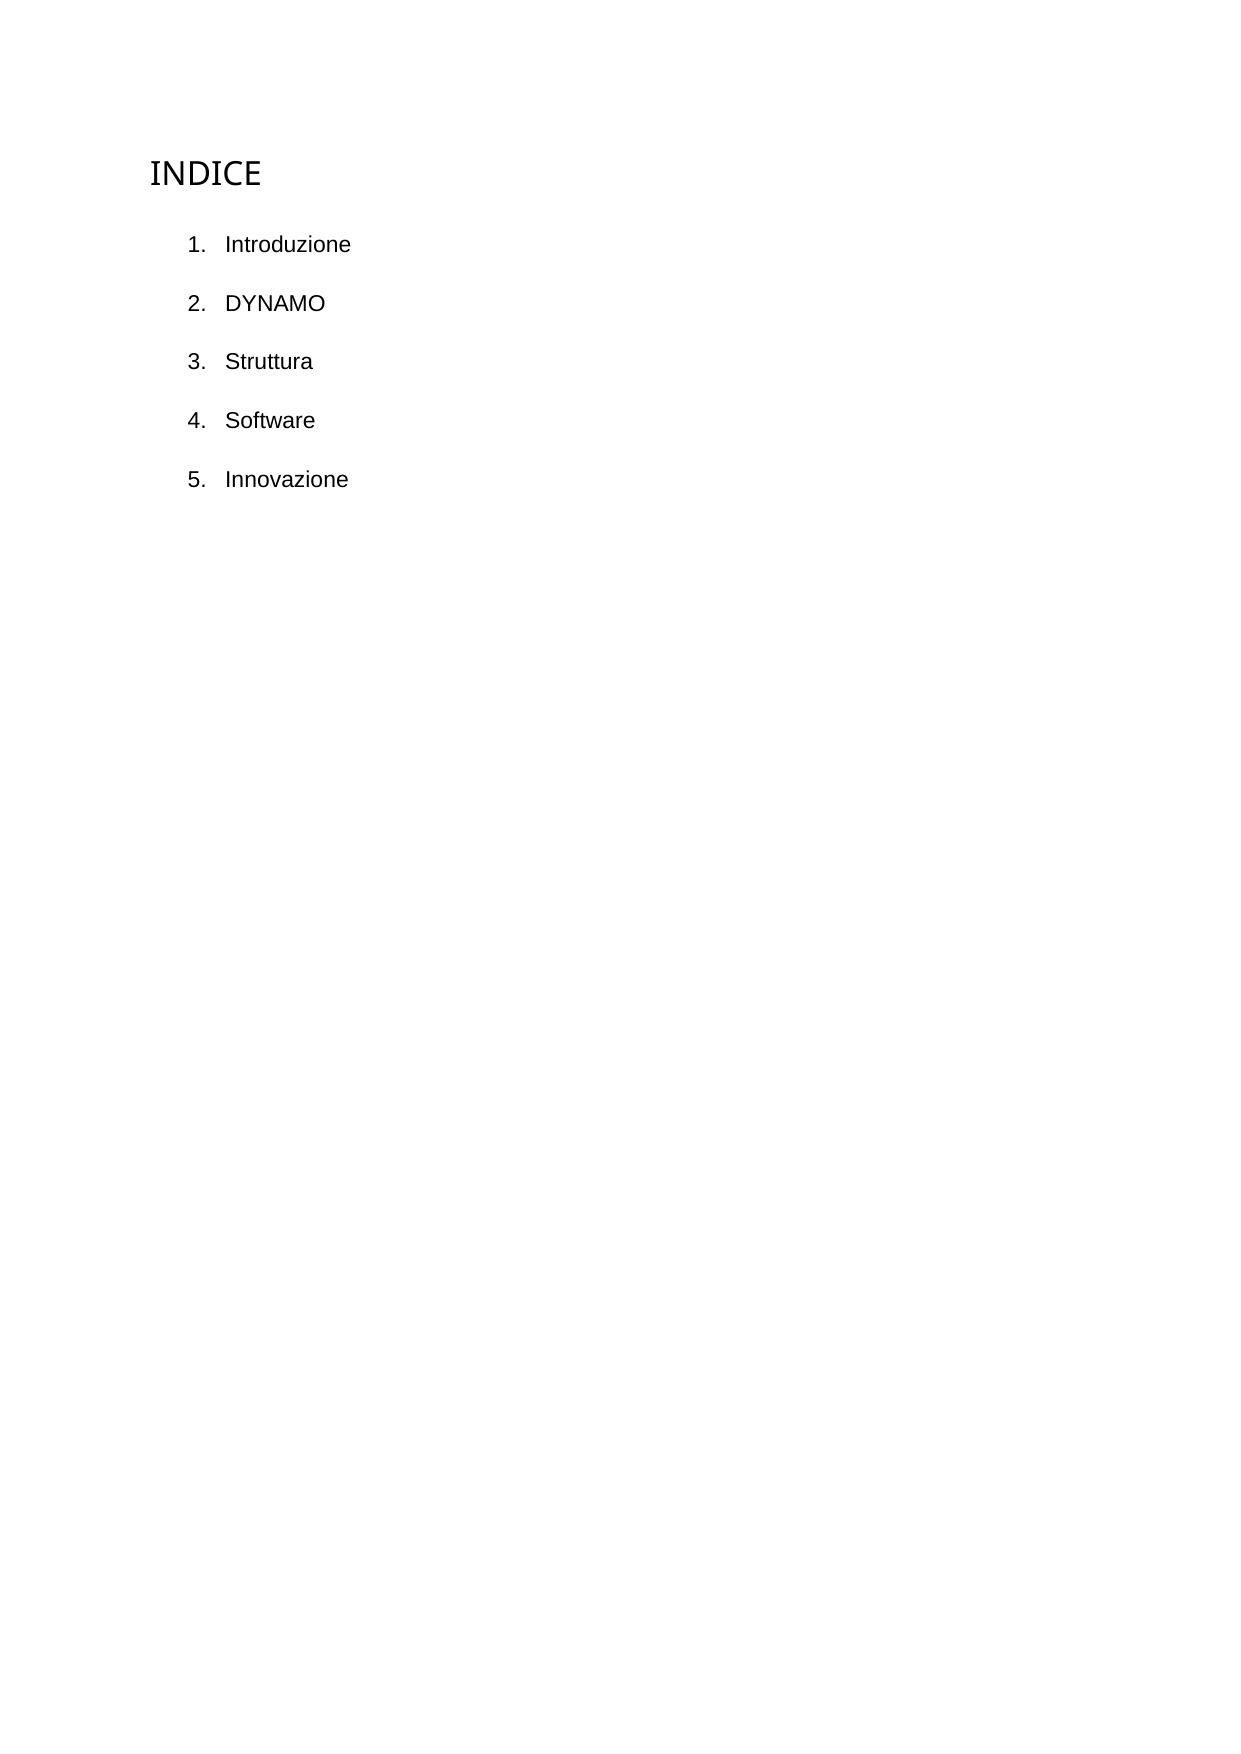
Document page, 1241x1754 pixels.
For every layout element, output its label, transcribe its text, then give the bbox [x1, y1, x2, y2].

list Struttura [187, 349, 1091, 375]
subtitle INDICE [150, 150, 1091, 195]
list Innovazione [187, 467, 1091, 492]
list DYNAMO [187, 290, 1091, 316]
list Introduzione [187, 232, 1091, 257]
list Software [187, 408, 1091, 433]
